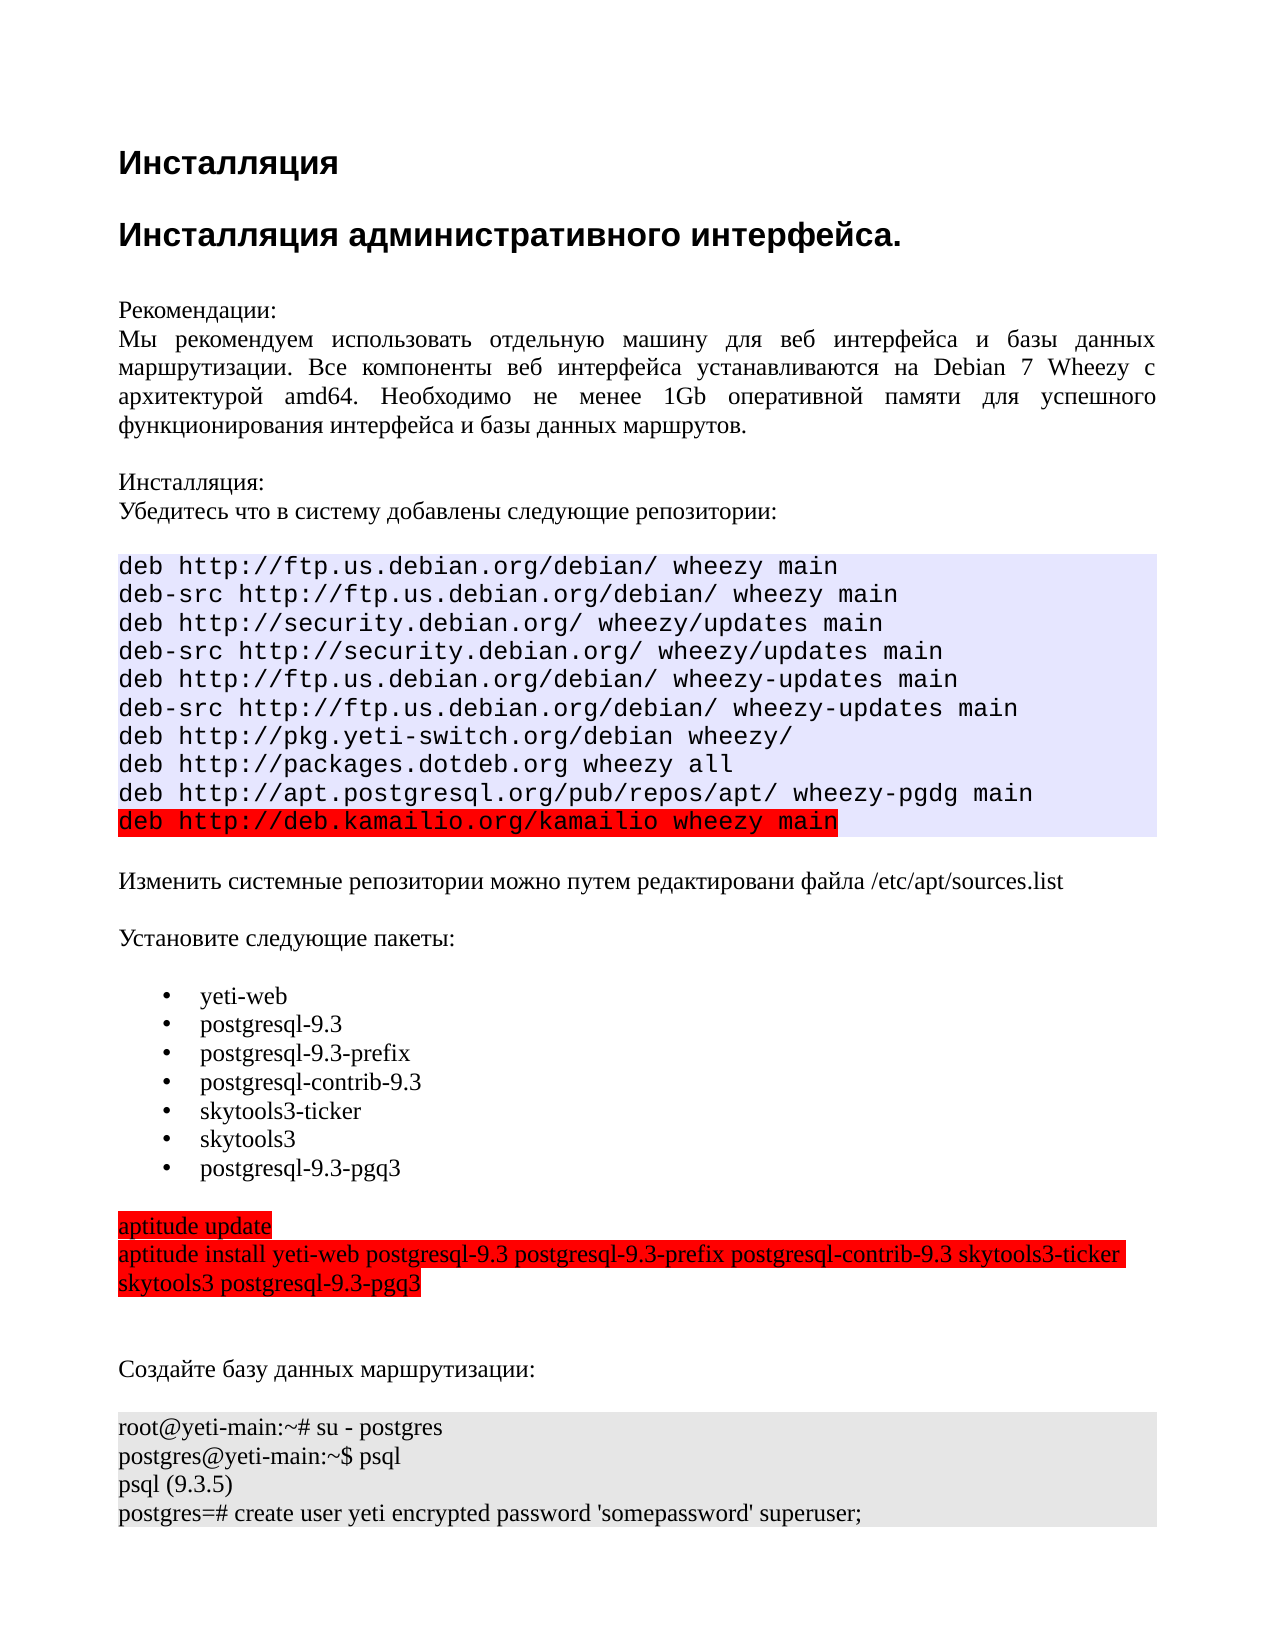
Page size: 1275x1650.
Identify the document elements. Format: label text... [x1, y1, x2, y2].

text Установите следующие пакеты: [118, 923, 1157, 952]
list postgresql-9.3 [162, 1009, 1157, 1038]
text Рекомендации: [118, 295, 1157, 324]
text psql (9.3.5) [118, 1469, 1157, 1498]
list skytools3-ticker [162, 1096, 1157, 1124]
text deb http://apt.postgresql.org/pub/repos/apt/ wheezy-pgdg main [118, 780, 1157, 809]
text deb http://ftp.us.debian.org/debian/ wheezy main [118, 554, 1157, 582]
list postgresql-contrib-9.3 [162, 1067, 1157, 1096]
subtitle Инсталляция административного интерфейса. [118, 215, 1157, 254]
text Создайте базу данных маршрутизации: [118, 1354, 1157, 1383]
text deb http://pkg.yeti-switch.org/debian wheezy/ [118, 724, 1157, 752]
text deb http://security.debian.org/ wheezy/updates main [118, 610, 1157, 639]
text Убедитесь что в систему добавлены следующие репозитории: [118, 496, 1157, 525]
list skytools3 [162, 1124, 1157, 1153]
list postgresql-9.3-prefix [162, 1038, 1157, 1067]
list postgresql-9.3-pgq3 [162, 1153, 1157, 1182]
text postgres@yeti-main:~$ psql [118, 1441, 1157, 1469]
text deb-src http://ftp.us.debian.org/debian/ wheezy main [118, 582, 1157, 610]
text deb http://deb.kamailio.org/kamailio wheezy main [118, 809, 1157, 837]
text deb-src http://security.debian.org/ wheezy/updates main [118, 639, 1157, 667]
subtitle Инсталляция [118, 143, 1157, 182]
text aptitude update aptitude install yeti-web postgresql-9.3 postgresql-9.3-prefix postgresql-contrib-9.3 skytools3-ticker skytools3 postgresql-9.3-pgq3 [118, 1211, 1157, 1297]
text deb-src http://ftp.us.debian.org/debian/ wheezy-updates main [118, 695, 1157, 724]
text root@yeti-main:~# su - postgres [118, 1412, 1157, 1441]
text deb http://packages.dotdeb.org wheezy all [118, 752, 1157, 780]
text Мы рекомендуем использовать отдельную машину для веб интерфейса и базы данных маршрутизации. Все компоненты веб интерфейса устанавливаются на Debian 7 Wheezy с архитектурой amd64. Необходимо не менее 1Gb оперативной памяти для успешного функционирования интерфейса и базы данных маршрутов. [118, 324, 1157, 439]
text Изменить системные репозитории можно путем редактировани файла /etc/apt/sources.list [118, 866, 1157, 894]
text postgres=# create user yeti encrypted password 'somepassword' superuser; [118, 1498, 1157, 1527]
list yeti-web [162, 981, 1157, 1009]
text deb http://ftp.us.debian.org/debian/ wheezy-updates main [118, 667, 1157, 695]
text Инсталляция: [118, 467, 1157, 496]
